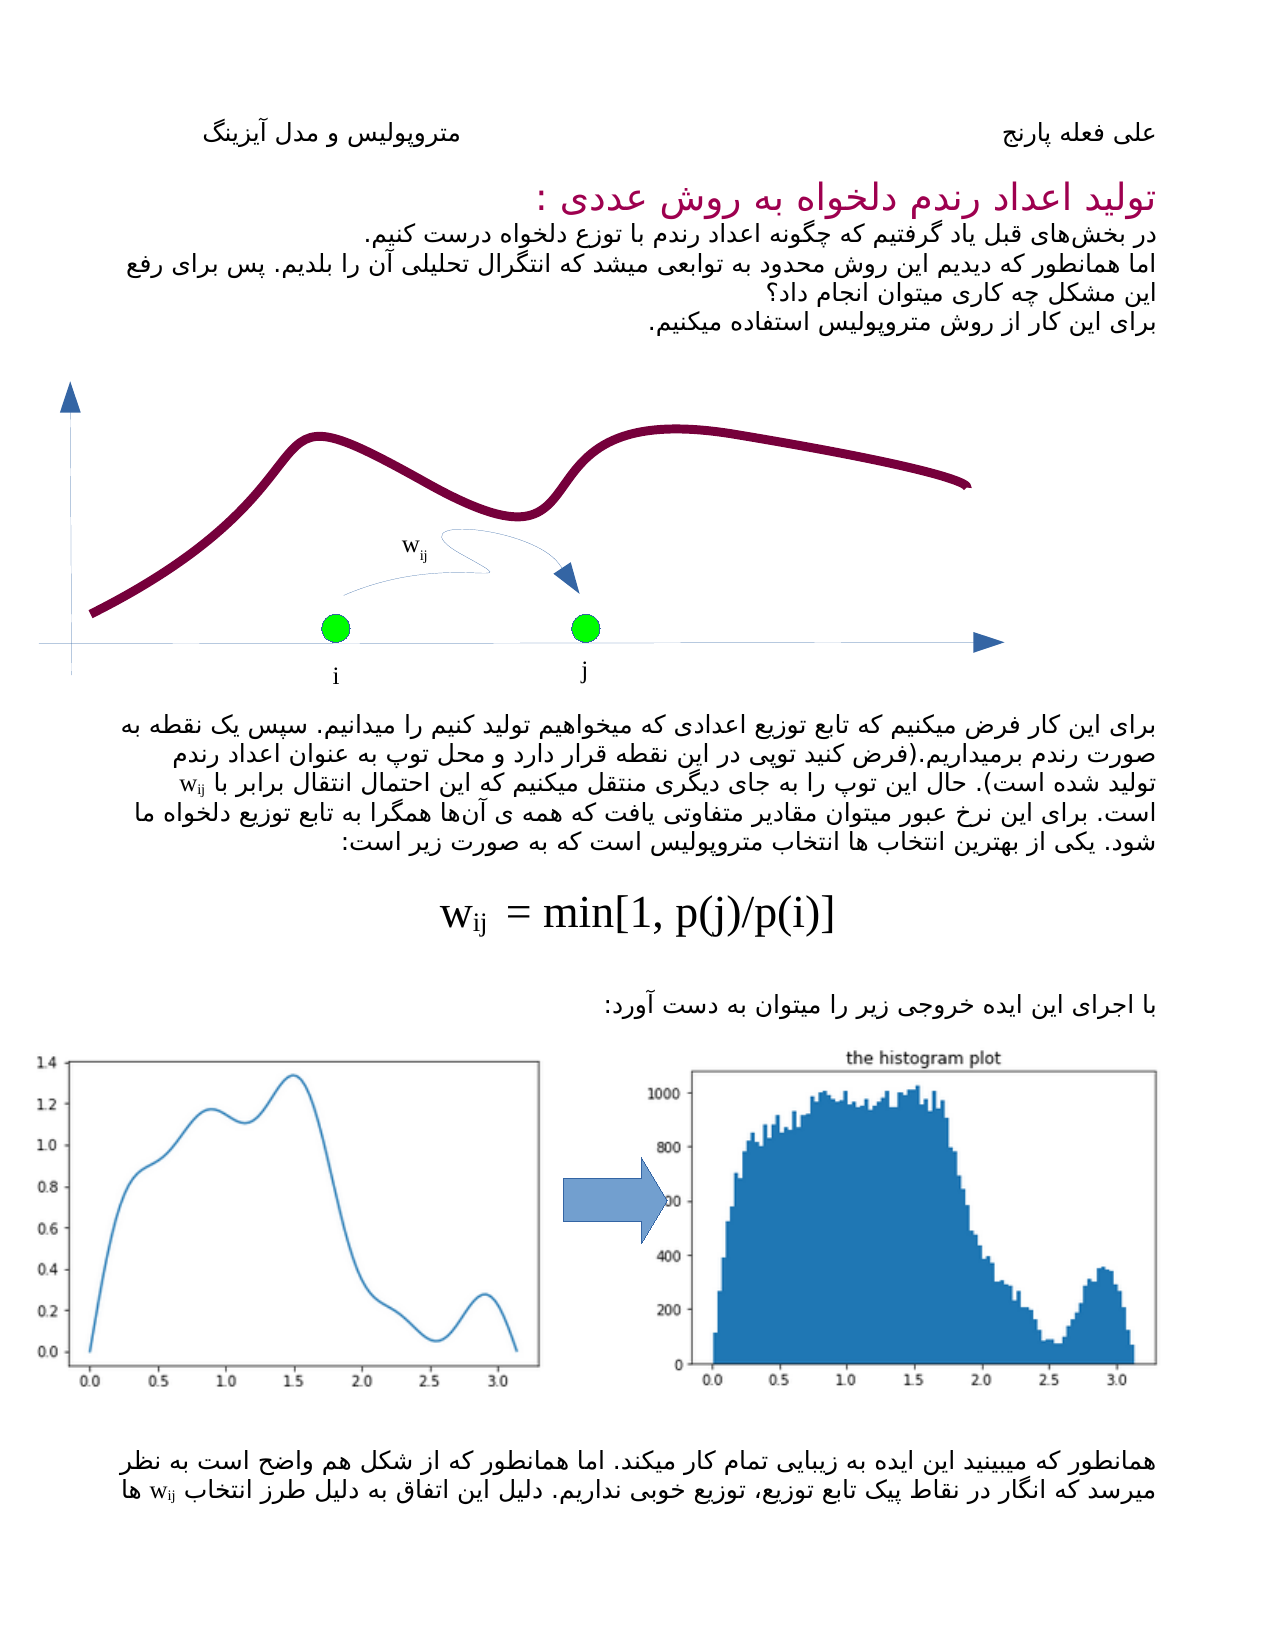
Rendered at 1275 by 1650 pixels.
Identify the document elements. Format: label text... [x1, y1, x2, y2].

text اما همانطور که دیدیم این روش محدود به توابعی میشد که انتگرال تحلیلی آن را بلدیم. پس برای رفع این مشکل چه کاری میتوان انجام داد؟ [118, 249, 1157, 307]
text برای این کار از روش متروپولیس استفاده میکنیم. [118, 307, 1157, 336]
text برای این کار فرض میکنیم که تابع توزیع اعدادی که میخواهیم تولید کنیم را میدانیم. سپس یک نقطه به صورت رندم برمیداریم.(فرض کنید توپی در این نقطه قرار دارد و محل توپ به عنوان اعداد رندم تولید شده است). حال این توپ را به جای دیگری منتقل میکنیم که این احتمال انتقال برابر با wij است. برای این نرخ عبور میتوان مقادیر متفاوتی یافت که همه ی آن‌ها همگرا به تابع توزیع دلخواه ما شود. یکی از بهترین انتخاب ها انتخاب متروپولیس است که به صورت زیر است: [118, 710, 1157, 856]
text wij = min[1, p(j)/p(i)] [118, 885, 1157, 937]
text تولید اعداد رندم دلخواه به روش عددی : [118, 176, 1157, 220]
text در بخش‌های قبل یاد گرفتیم که چگونه اعداد رندم با توزع دلخواه درست کنیم. [118, 220, 1157, 249]
text با اجرای این ایده خروجی زیر را میتوان به دست آورد: [118, 990, 1157, 1019]
picture [625, 1043, 1179, 1402]
picture [14, 1041, 580, 1404]
text علی فعله پارنج متروپولیس و مدل آیزینگ [118, 118, 1157, 147]
text همانطور که میبینید این ایده به زیبایی تمام کار میکند. اما همانطور که از شکل هم واضح است به نظر میرسد که انگار در نقاط پیک تابع توزیع، توزیع خوبی نداریم. دلیل این اتفاق به دلیل طرز انتخاب wij ها است. به این صورت که اگر مقصد پیش روی توپ روی تپه ای بلند تر از مکان حال حاضر گلوله باشد، حتماً به آن نقطه می‌رود و در غیر این صورت (در صورت سرازیر شدن به سمت دره) با احتمالی که متناسب با نسبت ارتفاق ها هست به آن مقصد می‌رود (به عبارتی دیگر این توپ ما با کمال میل به سمت قله‌ها و با بی میلی سمت دره ها میرود!) [118, 1446, 1157, 1504]
